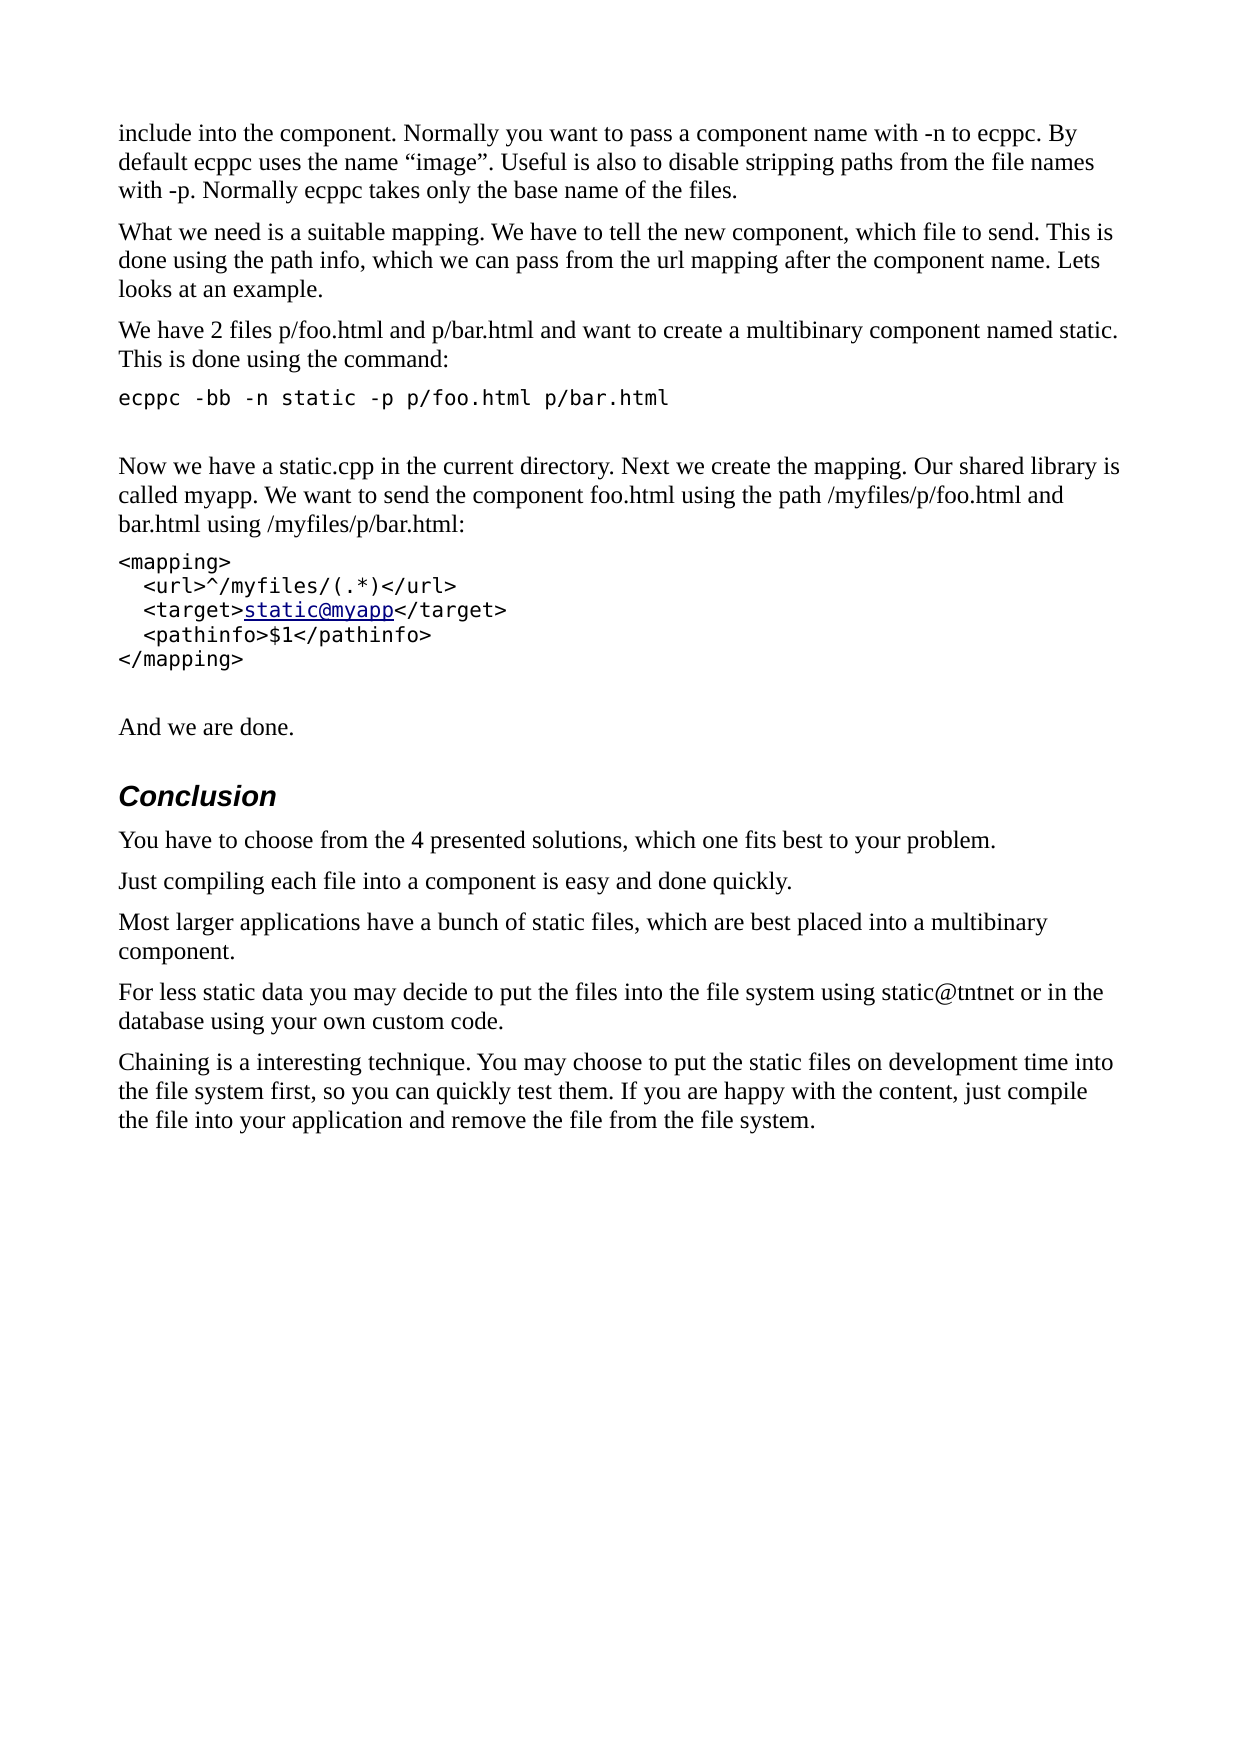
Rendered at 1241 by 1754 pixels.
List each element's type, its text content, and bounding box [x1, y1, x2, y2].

text And we are done. [118, 712, 1122, 741]
text <pathinfo>$1</pathinfo> [118, 623, 1122, 647]
text We have 2 files p/foo.html and p/bar.html and want to create a multibinary component named static. This is done using the command: [118, 316, 1122, 373]
text What we need is a suitable mapping. We have to tell the new component, which file to send. This is done using the path info, which we can pass from the url mapping after the component name. Lets looks at an example. [118, 217, 1122, 303]
text Just compiling each file into a component is easy and done quickly. [118, 866, 1122, 895]
text Now we have a static.cpp in the current directory. Next we create the mapping. Our shared library is called myapp. We want to send the component foo.html using the path /myfiles/p/foo.html and bar.html using /myfiles/p/bar.html: [118, 451, 1122, 537]
text Most larger applications have a bunch of static files, which are best placed into a multibinary component. [118, 907, 1122, 965]
text </mapping> [118, 647, 1122, 671]
text For less static data you may decide to put the files into the file system using static@tntnet or in the database using your own custom code. [118, 977, 1122, 1035]
text You have to choose from the 4 presented solutions, which one fits best to your problem. [118, 825, 1122, 853]
text <mapping> [118, 550, 1122, 574]
text <url>^/myfiles/(.*)</url> [118, 574, 1122, 598]
text include into the component. Normally you want to pass a component name with -n to ecppc. By default ecppc uses the name “image”. Useful is also to disable stripping paths from the file names with -p. Normally ecppc takes only the base name of the files. [118, 118, 1122, 204]
text Chaining is a interesting technique. You may choose to put the static files on development time into the file system first, so you can quickly test them. If you are happy with the content, just compile the file into your application and remove the file from the file system. [118, 1047, 1122, 1133]
text <target>static@myapp</target> [118, 598, 1122, 623]
subtitle Conclusion [118, 779, 1122, 812]
text ecppc -bb -n static -p p/foo.html p/bar.html [118, 386, 1122, 410]
